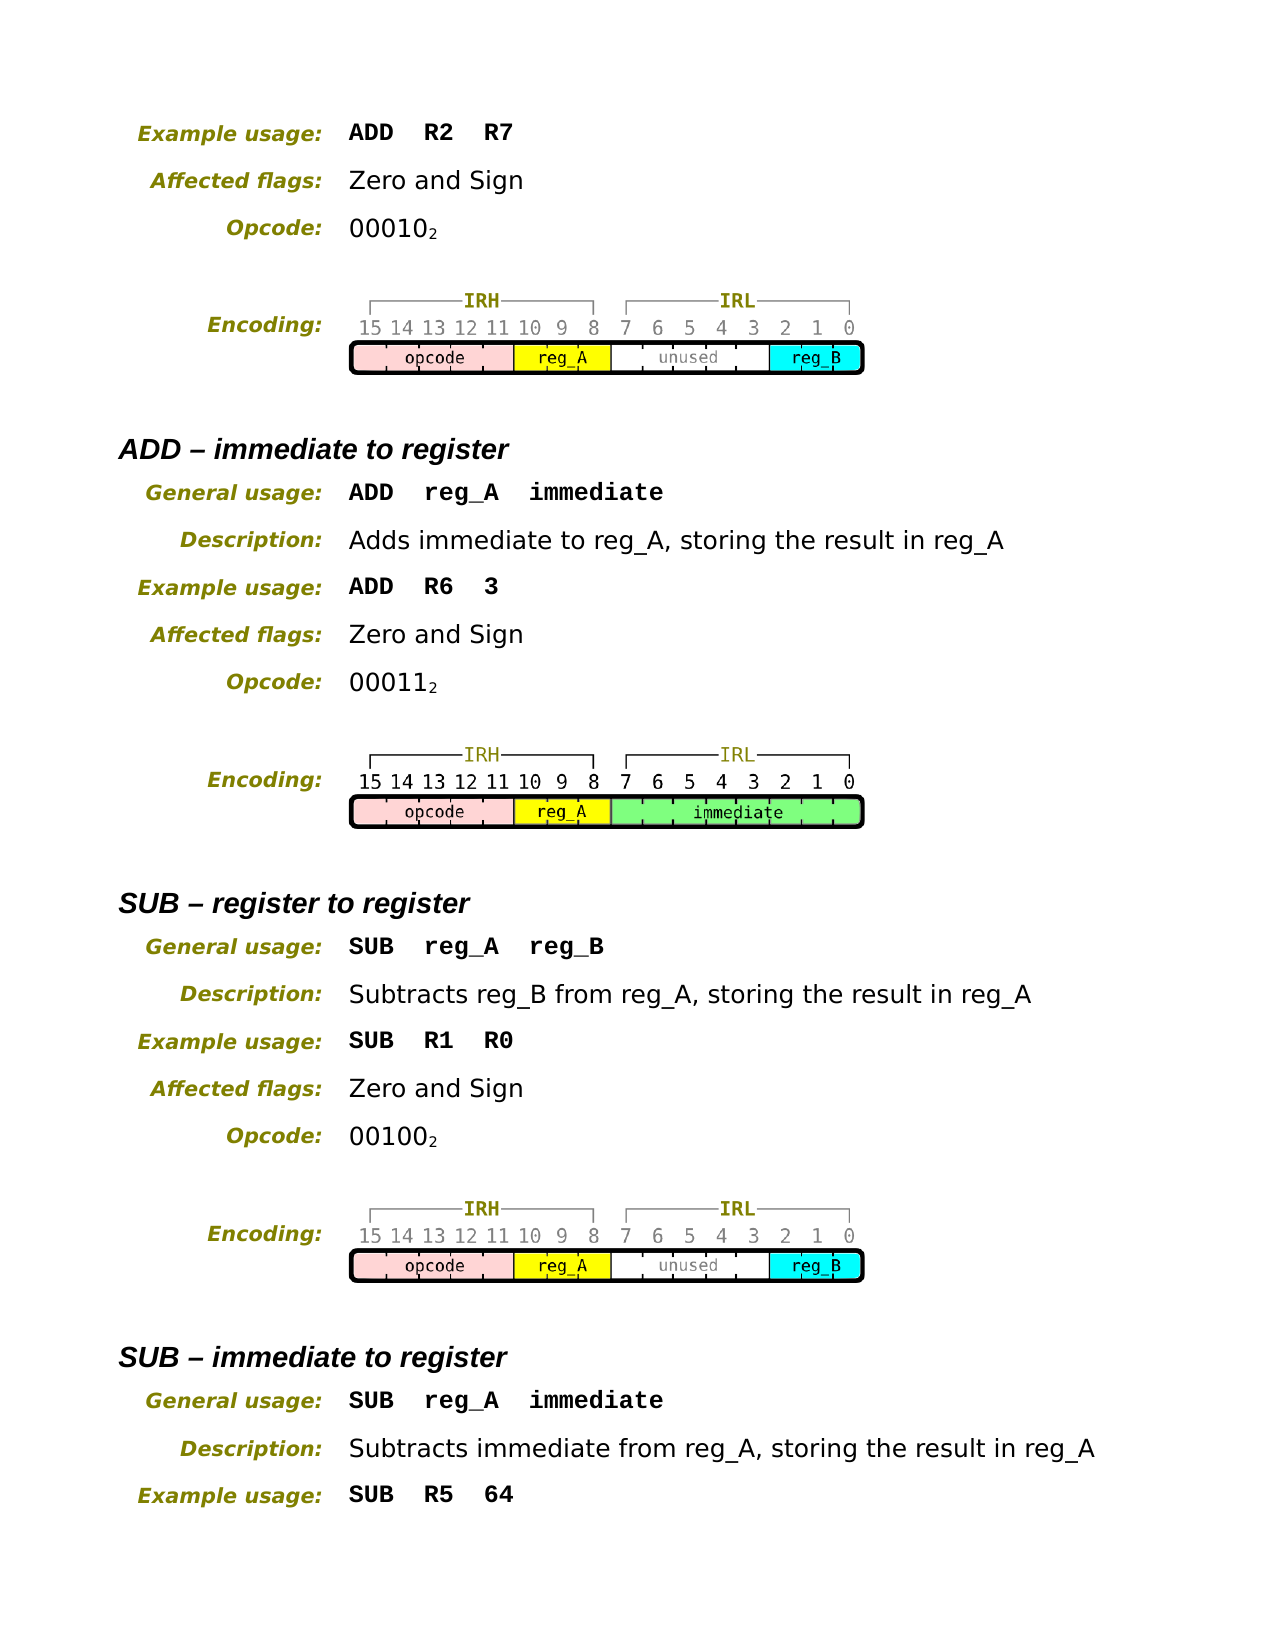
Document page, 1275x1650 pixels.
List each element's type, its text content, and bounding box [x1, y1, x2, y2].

table_cell Adds immediate to reg_A, storing the result in reg_A [337, 525, 1157, 572]
table_cell [337, 714, 1157, 861]
subtitle ADD – immediate to register [118, 432, 1157, 465]
picture [348, 745, 865, 829]
picture [348, 1199, 865, 1283]
picture [348, 291, 865, 375]
table_cell SUB R1 R0 [337, 1026, 1157, 1073]
table_cell Description: [118, 525, 337, 572]
table_header SUB reg_A immediate [337, 1386, 1157, 1433]
table_header General usage: [118, 932, 337, 979]
table_cell Description: [118, 979, 337, 1026]
table_cell Example usage: [118, 1480, 337, 1527]
table_cell Zero and Sign [337, 1073, 1157, 1121]
table_header ADD reg_A immediate [337, 478, 1157, 524]
table_cell Subtracts immediate from reg_A, storing the result in reg_A [337, 1433, 1157, 1480]
table_cell SUB R5 64 [337, 1480, 1157, 1527]
table_header General usage: [118, 478, 337, 524]
table_cell Encoding: [118, 1168, 337, 1315]
table_cell 000112 [337, 667, 1157, 714]
table_cell Example usage: [118, 572, 337, 619]
table_cell Opcode: [118, 667, 337, 714]
table_cell Affected flags: [118, 1073, 337, 1121]
table_cell Zero and Sign [337, 165, 1157, 212]
table_cell Encoding: [118, 260, 337, 407]
table_cell Zero and Sign [337, 619, 1157, 667]
table_cell Subtracts reg_B from reg_A, storing the result in reg_A [337, 979, 1157, 1026]
table_cell Description: [118, 1433, 337, 1480]
table_cell Example usage: [118, 1026, 337, 1073]
table_cell Affected flags: [118, 165, 337, 212]
subtitle SUB – register to register [118, 886, 1157, 919]
table_cell [337, 1168, 1157, 1315]
table_cell Encoding: [118, 714, 337, 861]
table_cell Opcode: [118, 213, 337, 260]
table_cell 000102 [337, 213, 1157, 260]
table_cell Affected flags: [118, 619, 337, 667]
table_cell 001002 [337, 1121, 1157, 1168]
table_cell [337, 260, 1157, 407]
table_header General usage: [118, 1386, 337, 1433]
table_cell Example usage: [118, 118, 337, 165]
table_cell ADD R2 R7 [337, 118, 1157, 165]
table_cell Opcode: [118, 1121, 337, 1168]
table_cell ADD R6 3 [337, 572, 1157, 619]
subtitle SUB – immediate to register [118, 1340, 1157, 1373]
table_header SUB reg_A reg_B [337, 932, 1157, 979]
